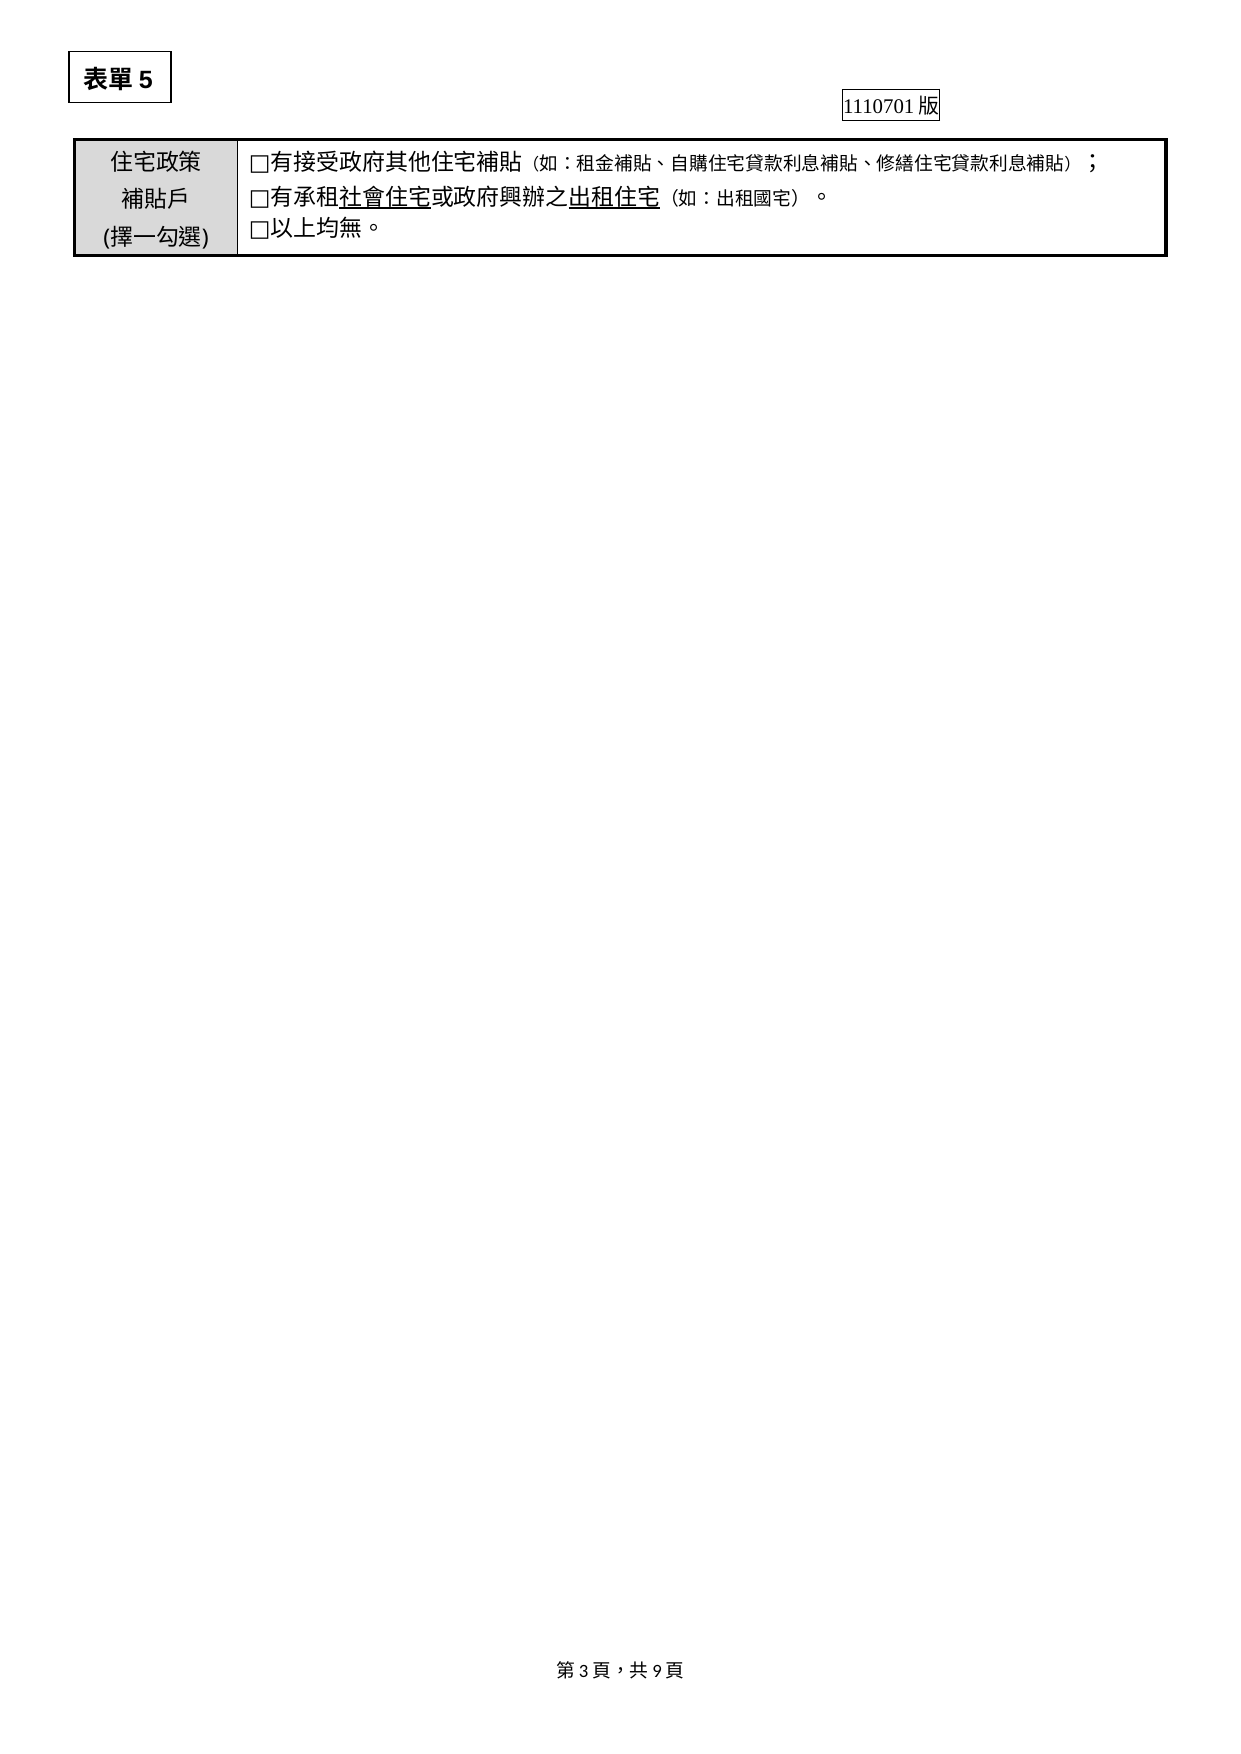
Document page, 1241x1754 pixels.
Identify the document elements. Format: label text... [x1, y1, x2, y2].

table_cell 住宅政策 補貼戶 (擇一勾選) [76, 141, 237, 254]
table_cell □有接受政府其他住宅補貼（如：租金補貼、自購住宅貸款利息補貼、修繕住宅貸款利息補貼）； □有承租社會住宅或政府興辦之出租住宅（如：出租國宅）。 □以上均無。 [238, 141, 1164, 254]
